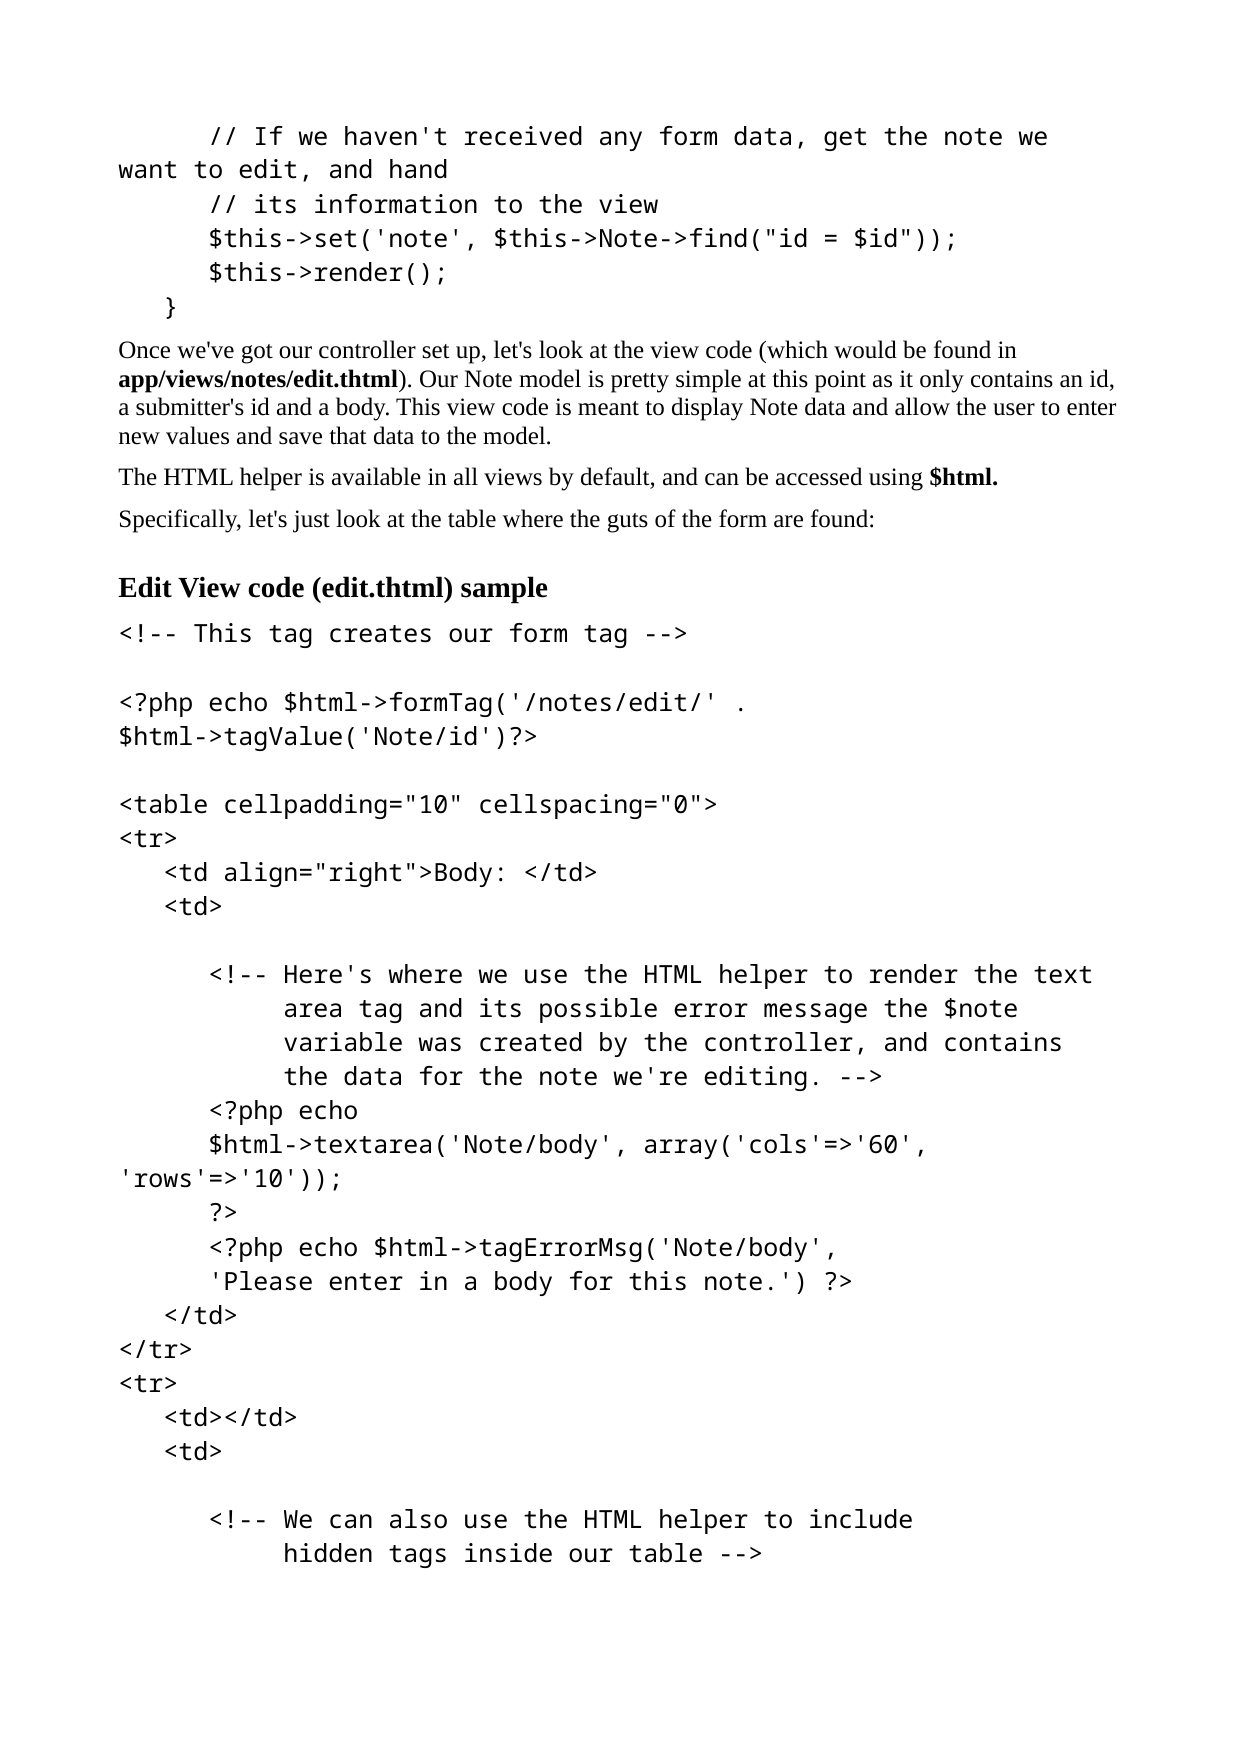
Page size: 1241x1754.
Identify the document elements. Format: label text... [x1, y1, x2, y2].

text Specifically, let's just look at the table where the guts of the form are found: [118, 504, 1122, 532]
text <!-- This tag creates our form tag --> <?php echo $html->formTag('/notes/edit/' . $html->tagValue('Note/id')?> <table cellpadding="10" cellspacing="0"> <tr> <td align="right">Body: </td> <td> <!-- Here's where we use the HTML helper to render the text area tag and its possible error message the $note variable was created by the controller, and contains the data for the note we're editing. --> <?php echo $html->textarea('Note/body', array('cols'=>'60', 'rows'=>'10')); ?> <?php echo $html->tagErrorMsg('Note/body', 'Please enter in a body for this note.') ?> </td> </tr> <tr> <td></td> <td> <!-- We can also use the HTML helper to include hidden tags inside our table --> [118, 616, 1122, 1604]
text // If we haven't received any form data, get the note we want to edit, and hand // its information to the view $this->set('note', $this->Note->find("id = $id")); $this->render(); } [118, 118, 1122, 322]
subtitle Edit View code (edit.thtml) sample [118, 570, 1122, 603]
text Once we've got our controller set up, let's look at the view code (which would be found in app/views/notes/edit.thtml). Our Note model is pretty simple at this point as it only contains an id, a submitter's id and a body. This view code is meant to display Note data and allow the user to enter new values and save that data to the model. [118, 335, 1122, 450]
text The HTML helper is available in all views by default, and can be accessed using $html. [118, 462, 1122, 491]
